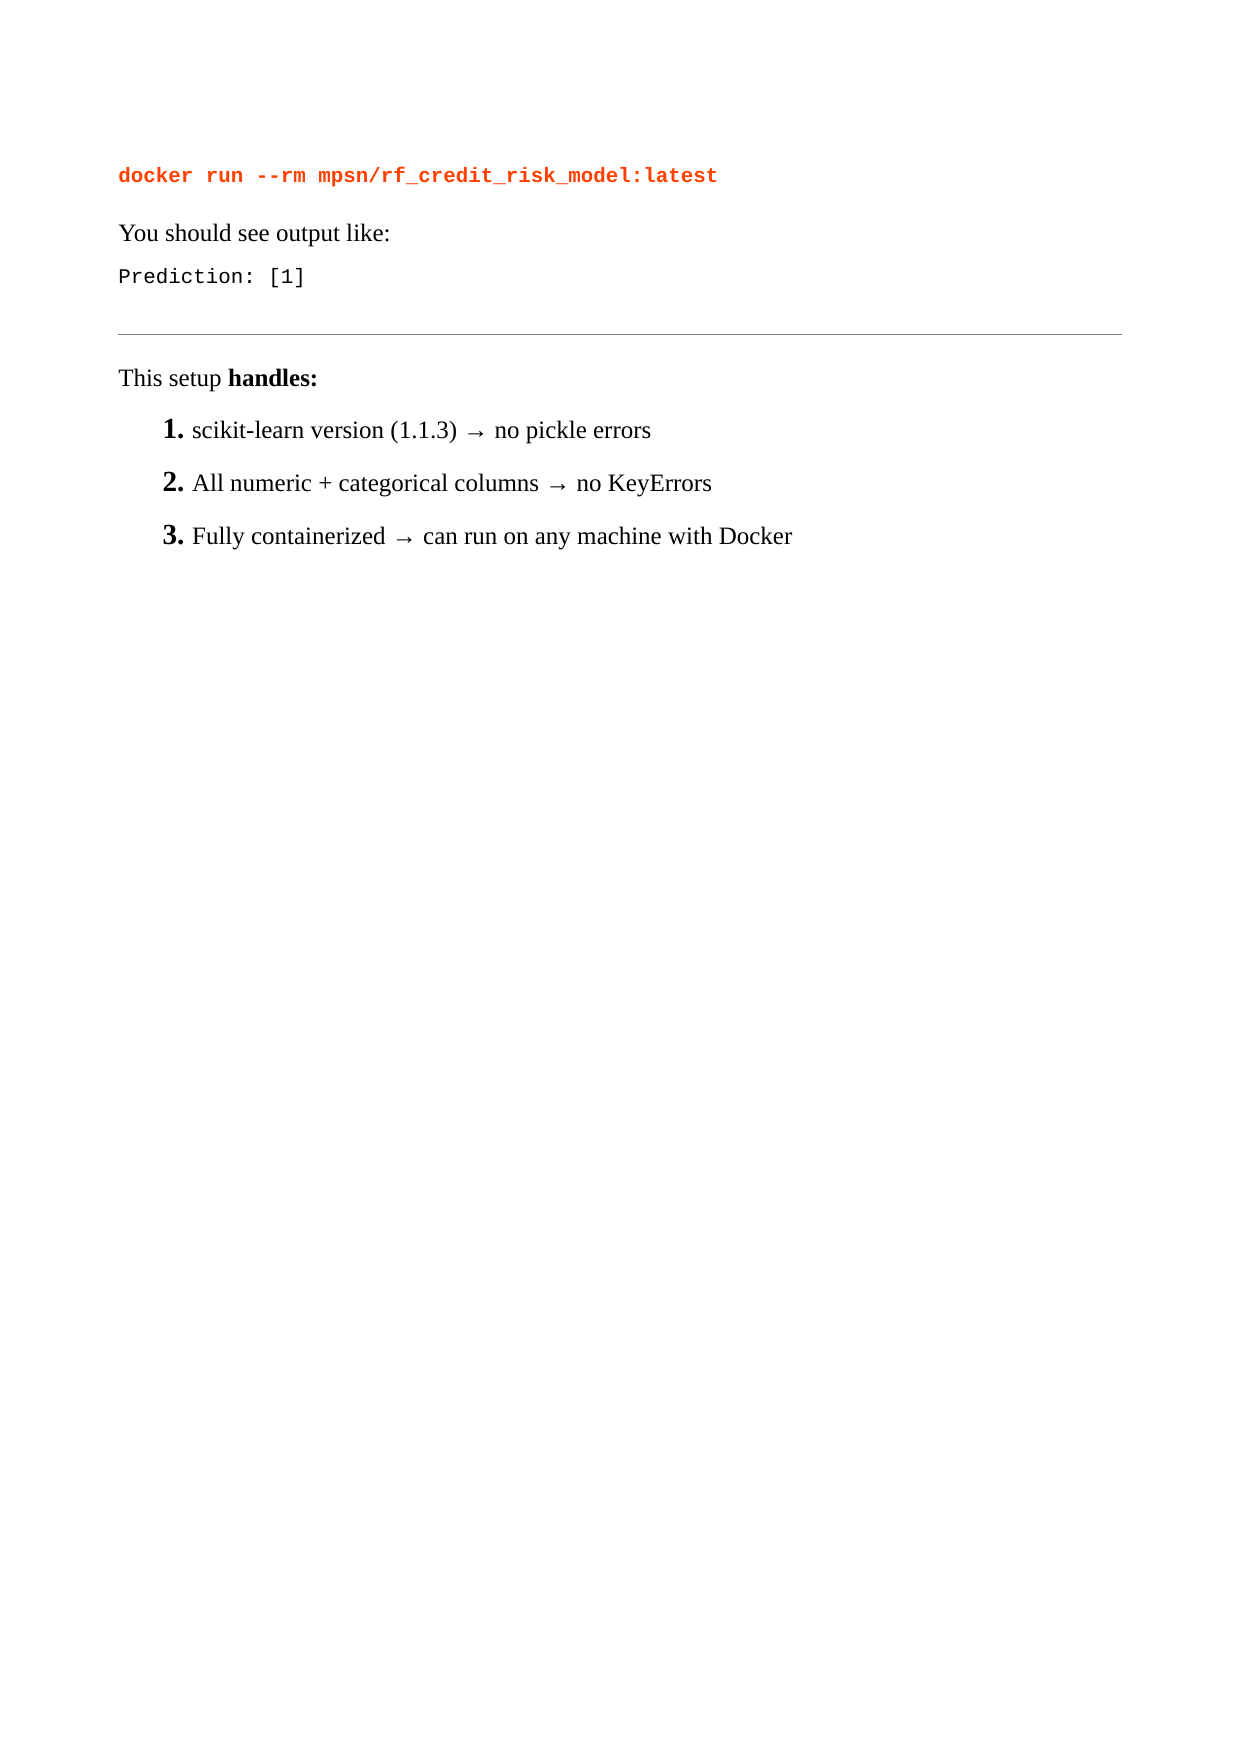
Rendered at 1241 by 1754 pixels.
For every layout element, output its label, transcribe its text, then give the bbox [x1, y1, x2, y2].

list Fully containerized → can run on any machine with Docker [162, 517, 1122, 551]
text This setup handles: [118, 363, 1122, 392]
list scikit-learn version (1.1.3) → no pickle errors [162, 411, 1122, 445]
text docker run --rm mpsn/rf_credit_risk_model:latest [118, 165, 1122, 189]
list All numeric + categorical columns → no KeyErrors [162, 464, 1122, 498]
text You should see output like: [118, 218, 1122, 247]
text Prediction: [1] [118, 266, 1122, 290]
